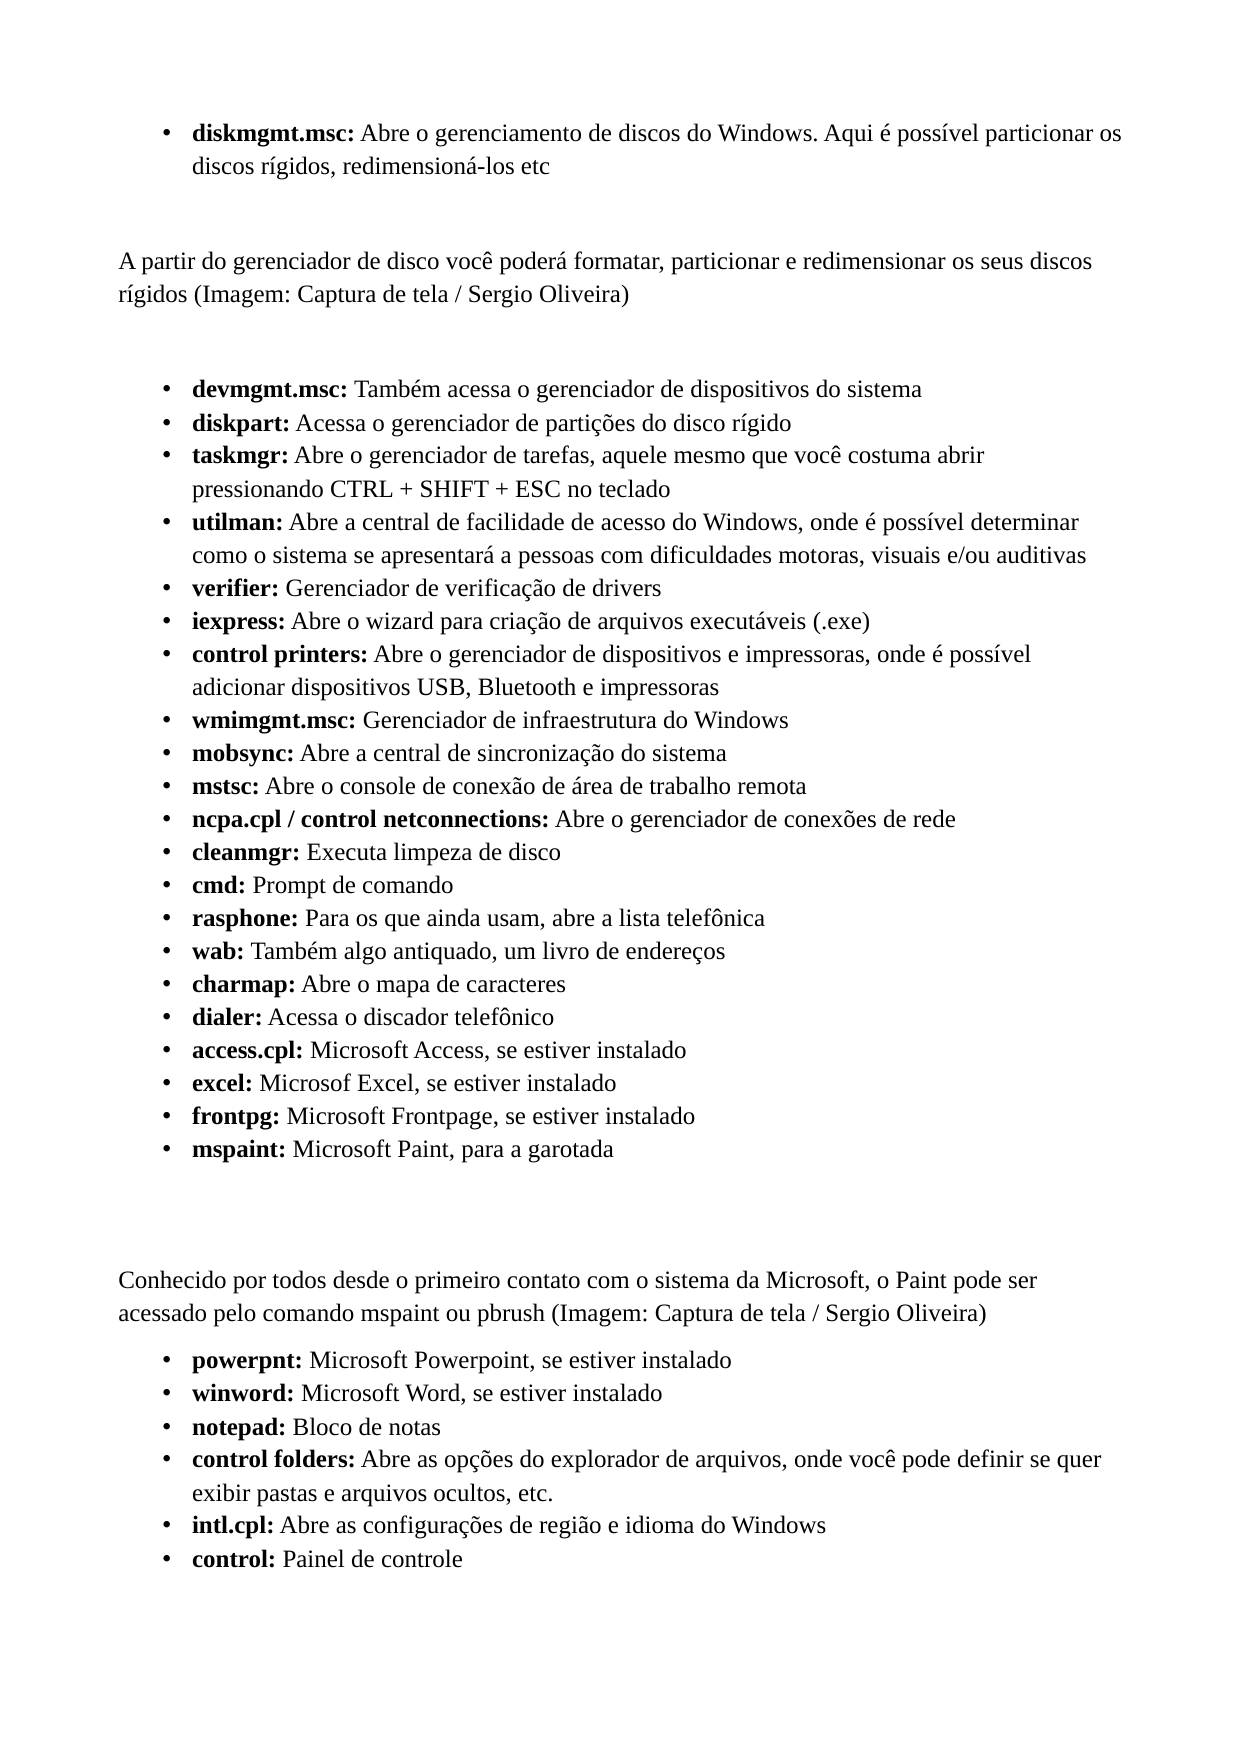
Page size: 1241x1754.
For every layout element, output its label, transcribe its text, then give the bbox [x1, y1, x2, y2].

list frontpg: Microsoft Frontpage, se estiver instalado [162, 1101, 1122, 1130]
list wab: Também algo antiquado, um livro de endereços [162, 936, 1122, 965]
list excel: Microsof Excel, se estiver instalado [162, 1068, 1122, 1097]
list powerpnt: Microsoft Powerpoint, se estiver instalado [162, 1346, 1122, 1374]
list taskmgr: Abre o gerenciador de tarefas, aquele mesmo que você costuma abrir pressionando CTRL + SHIFT + ESC no teclado [162, 441, 1122, 502]
list notepad: Bloco de notas [162, 1412, 1122, 1440]
list access.cpl: Microsoft Access, se estiver instalado [162, 1035, 1122, 1064]
list cleanmgr: Executa limpeza de disco [162, 837, 1122, 866]
list winword: Microsoft Word, se estiver instalado [162, 1378, 1122, 1407]
text A partir do gerenciador de disco você poderá formatar, particionar e redimensionar os seus discos rígidos (Imagem: Captura de tela / Sergio Oliveira) [118, 246, 1122, 308]
list control folders: Abre as opções do explorador de arquivos, onde você pode definir se quer exibir pastas e arquivos ocultos, etc. [162, 1444, 1122, 1506]
list ncpa.cpl / control netconnections: Abre o gerenciador de conexões de rede [162, 804, 1122, 833]
list control printers: Abre o gerenciador de dispositivos e impressoras, onde é possível adicionar dispositivos USB, Bluetooth e impressoras [162, 639, 1122, 701]
list diskpart: Acessa o gerenciador de partições do disco rígido [162, 408, 1122, 436]
list iexpress: Abre o wizard para criação de arquivos executáveis (.exe) [162, 606, 1122, 634]
list mstsc: Abre o console de conexão de área de trabalho remota [162, 771, 1122, 799]
list utilman: Abre a central de facilidade de acesso do Windows, onde é possível determinar como o sistema se apresentará a pessoas com dificuldades motoras, visuais e/ou auditivas [162, 507, 1122, 568]
list dialer: Acessa o discador telefônico [162, 1002, 1122, 1031]
list mobsync: Abre a central de sincronização do sistema [162, 738, 1122, 767]
list intl.cpl: Abre as configurações de região e idioma do Windows [162, 1511, 1122, 1539]
list cmd: Prompt de comando [162, 870, 1122, 899]
list charmap: Abre o mapa de caracteres [162, 969, 1122, 998]
list diskmgmt.msc: Abre o gerenciamento de discos do Windows. Aqui é possível particionar os discos rígidos, redimensioná-los etc [162, 118, 1122, 180]
list devmgmt.msc: Também acessa o gerenciador de dispositivos do sistema [162, 374, 1122, 403]
list control: Painel de controle [162, 1544, 1122, 1572]
list verifier: Gerenciador de verificação de drivers [162, 573, 1122, 601]
list mspaint: Microsoft Paint, para a garotada [162, 1134, 1122, 1163]
list wmimgmt.msc: Gerenciador de infraestrutura do Windows [162, 705, 1122, 733]
list rasphone: Para os que ainda usam, abre a lista telefônica [162, 903, 1122, 932]
text Conhecido por todos desde o primeiro contato com o sistema da Microsoft, o Paint pode ser acessado pelo comando mspaint ou pbrush (Imagem: Captura de tela / Sergio Oliveira) [118, 1265, 1122, 1327]
